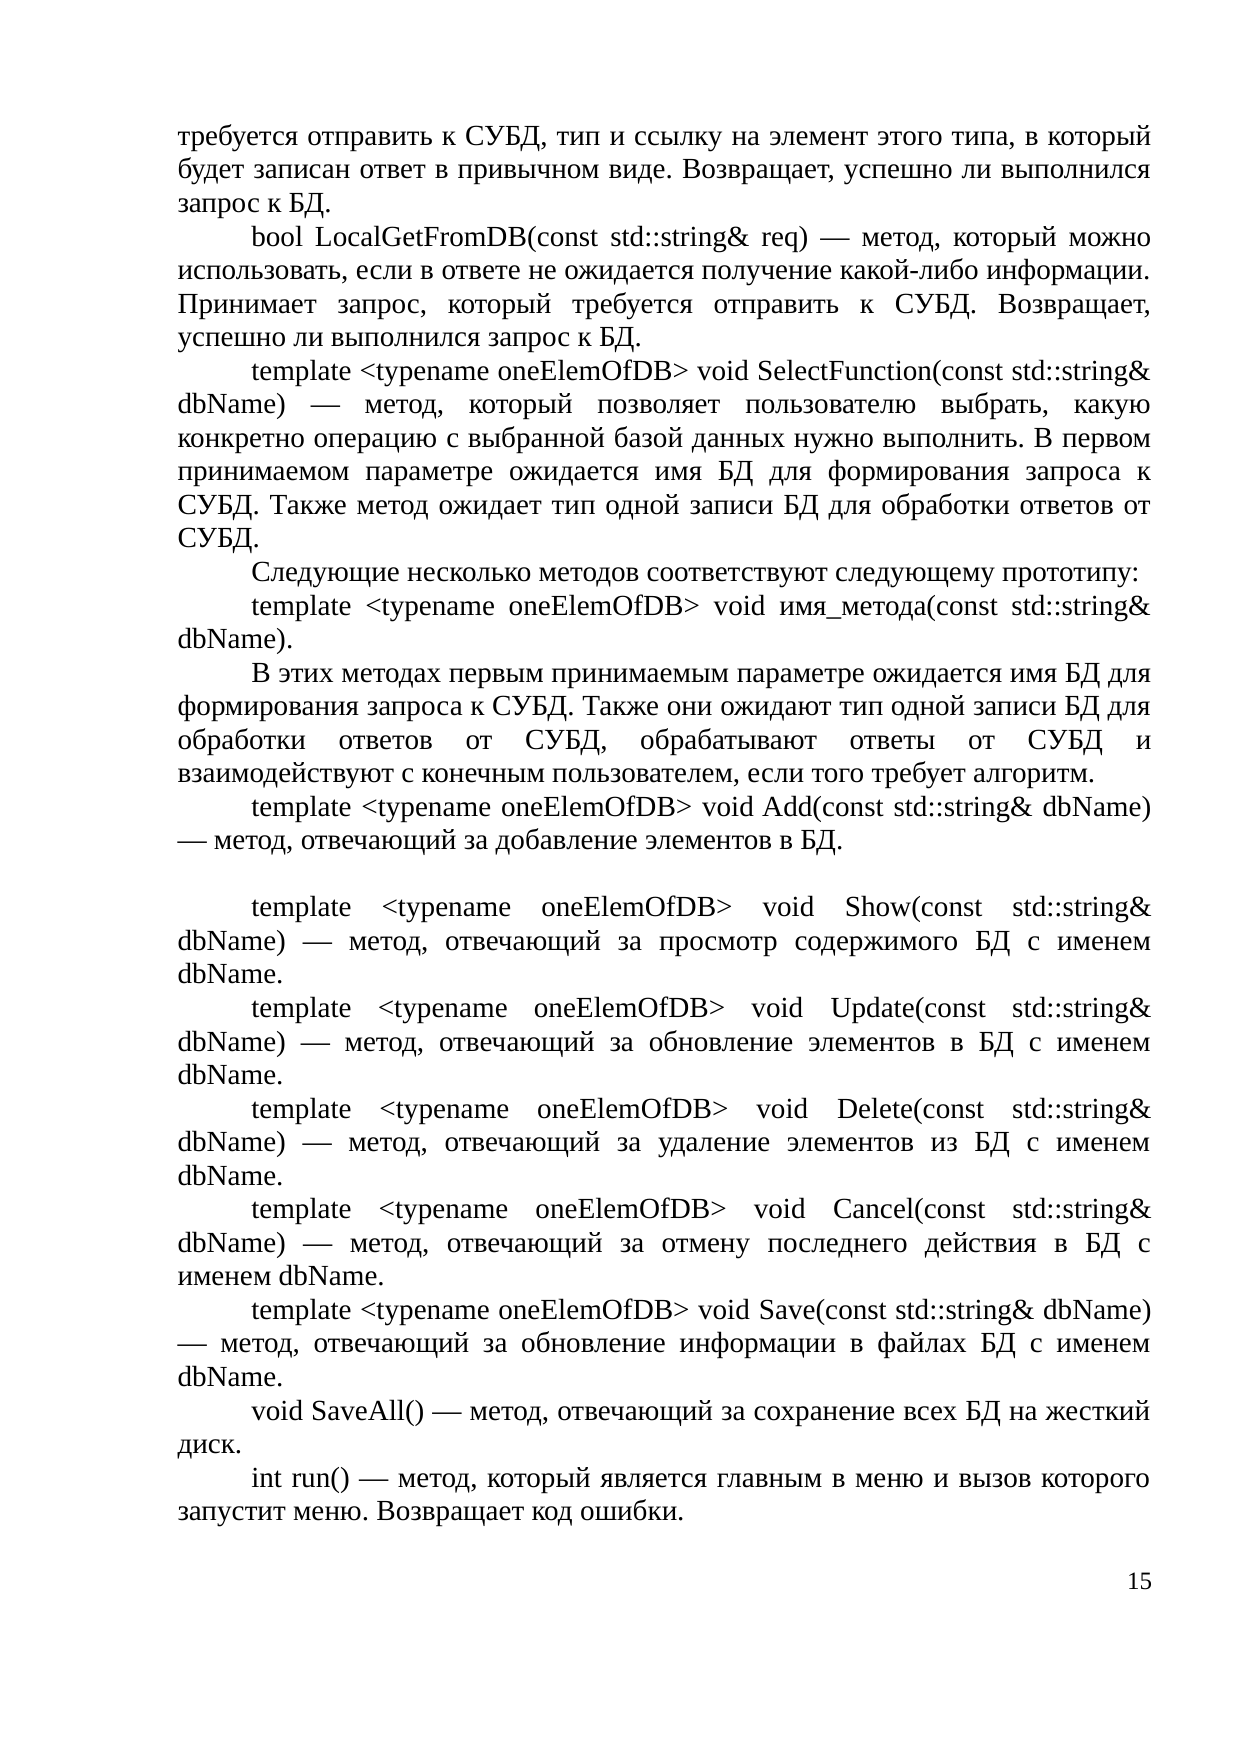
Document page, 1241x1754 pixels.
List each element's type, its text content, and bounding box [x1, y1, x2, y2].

text Следующие несколько методов соответствуют следующему прототипу: [177, 554, 1152, 588]
text template <typename oneElemOfDB> void имя_метода(const std::string& dbName). [177, 588, 1152, 655]
text требуется отправить к СУБД, тип и ссылку на элемент этого типа, в который будет записан ответ в привычном виде. Возвращает, успешно ли выполнился запрос к БД. [177, 118, 1152, 219]
text bool LocalGetFromDB(const std::string& req) — метод, который можно использовать, если в ответе не ожидается получение какой-либо информации. Принимает запрос, который требуется отправить к СУБД. Возвращает, успешно ли выполнился запрос к БД. [177, 219, 1152, 353]
text template <typename oneElemOfDB> void Save(const std::string& dbName) — метод, отвечающий за обновление информации в файлах БД с именем dbName. [177, 1292, 1152, 1393]
text int run() — метод, который является главным в меню и вызов которого запустит меню. Возвращает код ошибки. [177, 1460, 1152, 1527]
text template <typename oneElemOfDB> void Add(const std::string& dbName) — метод, отвечающий за добавление элементов в БД. [177, 789, 1152, 856]
text template <typename oneElemOfDB> void Show(const std::string& dbName) — метод, отвечающий за просмотр содержимого БД с именем dbName. [177, 889, 1152, 990]
text В этих методах первым принимаемым параметре ожидается имя БД для формирования запроса к СУБД. Также они ожидают тип одной записи БД для обработки ответов от СУБД, обрабатывают ответы от СУБД и взаимодействуют с конечным пользователем, если того требует алгоритм. [177, 655, 1152, 789]
text template <typename oneElemOfDB> void Delete(const std::string& dbName) — метод, отвечающий за удаление элементов из БД с именем dbName. [177, 1091, 1152, 1191]
text template <typename oneElemOfDB> void SelectFunction(const std::string& dbName) — метод, который позволяет пользователю выбрать, какую конкретно операцию с выбранной базой данных нужно выполнить. В первом принимаемом параметре ожидается имя БД для формирования запроса к СУБД. Также метод ожидает тип одной записи БД для обработки ответов от СУБД. [177, 353, 1152, 554]
text template <typename oneElemOfDB> void Cancel(const std::string& dbName) — метод, отвечающий за отмену последнего действия в БД с именем dbName. [177, 1191, 1152, 1292]
text template <typename oneElemOfDB> void Update(const std::string& dbName) — метод, отвечающий за обновление элементов в БД с именем dbName. [177, 990, 1152, 1091]
text void SaveAll() — метод, отвечающий за сохранение всех БД на жесткий диск. [177, 1393, 1152, 1460]
